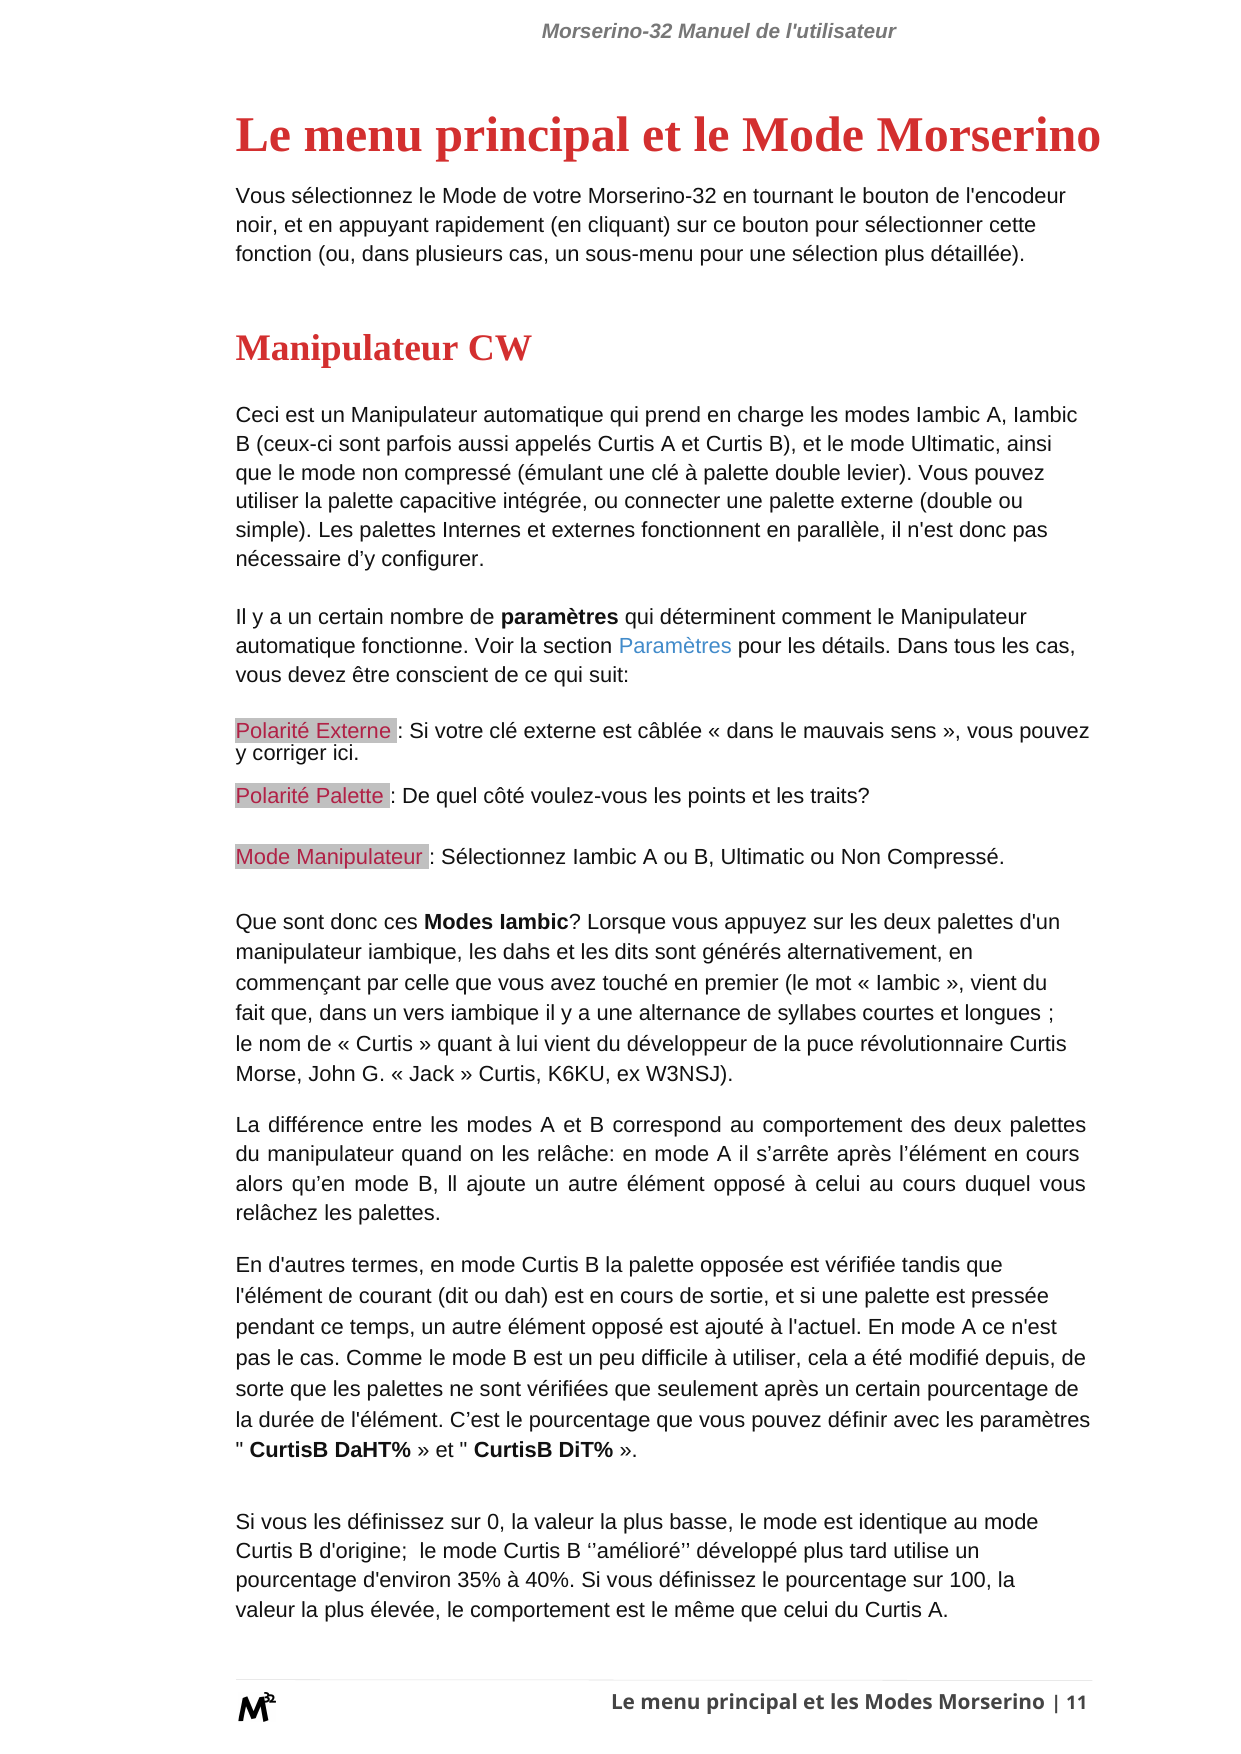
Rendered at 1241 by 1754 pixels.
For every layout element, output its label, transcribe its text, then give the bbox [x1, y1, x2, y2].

text Il y a un certain nombre de paramètres qui déterminent comment le Manipulateur automatique fonctionne. Voir la section Paramètres pour les détails. Dans tous les cas, vous devez être conscient de ce qui suit: [235, 604, 1104, 687]
text Mode Manipulateur : Sélectionnez Iambic A ou B, Ultimatic ou Non Compressé. [235, 849, 1104, 869]
text Le menu principal et le Mode Morserino [235, 109, 1104, 162]
text La différence entre les modes A et B correspond au comportement des deux palettes du manipulateur quand on les relâche: en mode A il s’arrête après l’élément en cours alors qu’en mode B, ll ajoute un autre élément opposé à celui au cours duquel vous relâchez les palettes. [235, 1109, 1087, 1227]
text Le menu principal et les Modes Morserino | 11 [150, 1690, 1104, 1715]
text Polarité Palette : De quel côté voulez-vous les points et les traits? [235, 786, 1104, 808]
text Morserino-32 Manuel de l'utilisateur [542, 19, 1104, 43]
text Ceci est un Manipulateur automatique qui prend en charge les modes Iambic A, Iambic B (ceux-ci sont parfois aussi appelés Curtis A et Curtis B), et le mode Ultimatic, ainsi que le mode non compressé (émulant une clé à palette double levier). Vous pouvez utiliser la palette capacitive intégrée, ou connecter une palette externe (double ou simple). Les palettes Internes et externes fonctionnent en parallèle, il n'est donc pas nécessaire d’y configurer. [235, 402, 1081, 572]
text En d'autres termes, en mode Curtis B la palette opposée est vérifiée tandis que l'élément de courant (dit ou dah) est en cours de sortie, et si une palette est pressée pendant ce temps, un autre élément opposé est ajouté à l'actuel. En mode A ce n'est pas le cas. Comme le mode B est un peu difficile à utiliser, cela a été modifié depuis, de sorte que les palettes ne sont vérifiées que seulement après un certain pourcentage de la durée de l'élément. C’est le pourcentage que vous pouvez définir avec les paramètres " CurtisB DaHT% » et " CurtisB DiT% ». [235, 1248, 1096, 1464]
text Que sont donc ces Modes Iambic? Lorsque vous appuyez sur les deux palettes d'un manipulateur iambique, les dahs et les dits sont générés alternativement, en commençant par celle que vous avez touché en premier (le mot « Iambic », vient du fait que, dans un vers iambique il y a une alternance de syllabes courtes et longues ; le nom de « Curtis » quant à lui vient du développeur de la puce révolutionnaire Curtis Morse, John G. « Jack » Curtis, K6KU, ex W3NSJ). [235, 905, 1069, 1088]
text Si vous les définissez sur 0, la valeur la plus basse, le mode est identique au mode Curtis B d'origine; le mode Curtis B ‘’amélioré’’ développé plus tard utilise un pourcentage d'environ 35% à 40%. Si vous définissez le pourcentage sur 100, la valeur la plus élevée, le comportement est le même que celui du Curtis A. [235, 1506, 1067, 1623]
text Manipulateur CW [235, 336, 1104, 367]
text Vous sélectionnez le Mode de votre Morserino-32 en tournant le bouton de l'encodeur noir, et en appuyant rapidement (en cliquant) sur ce bouton pour sélectionner cette fonction (ou, dans plusieurs cas, un sous-menu pour une sélection plus détaillée). [235, 183, 1096, 266]
text Polarité Externe : Si votre clé externe est câblée « dans le mauvais sens », vous pouvez y corriger ici. [235, 720, 1104, 765]
